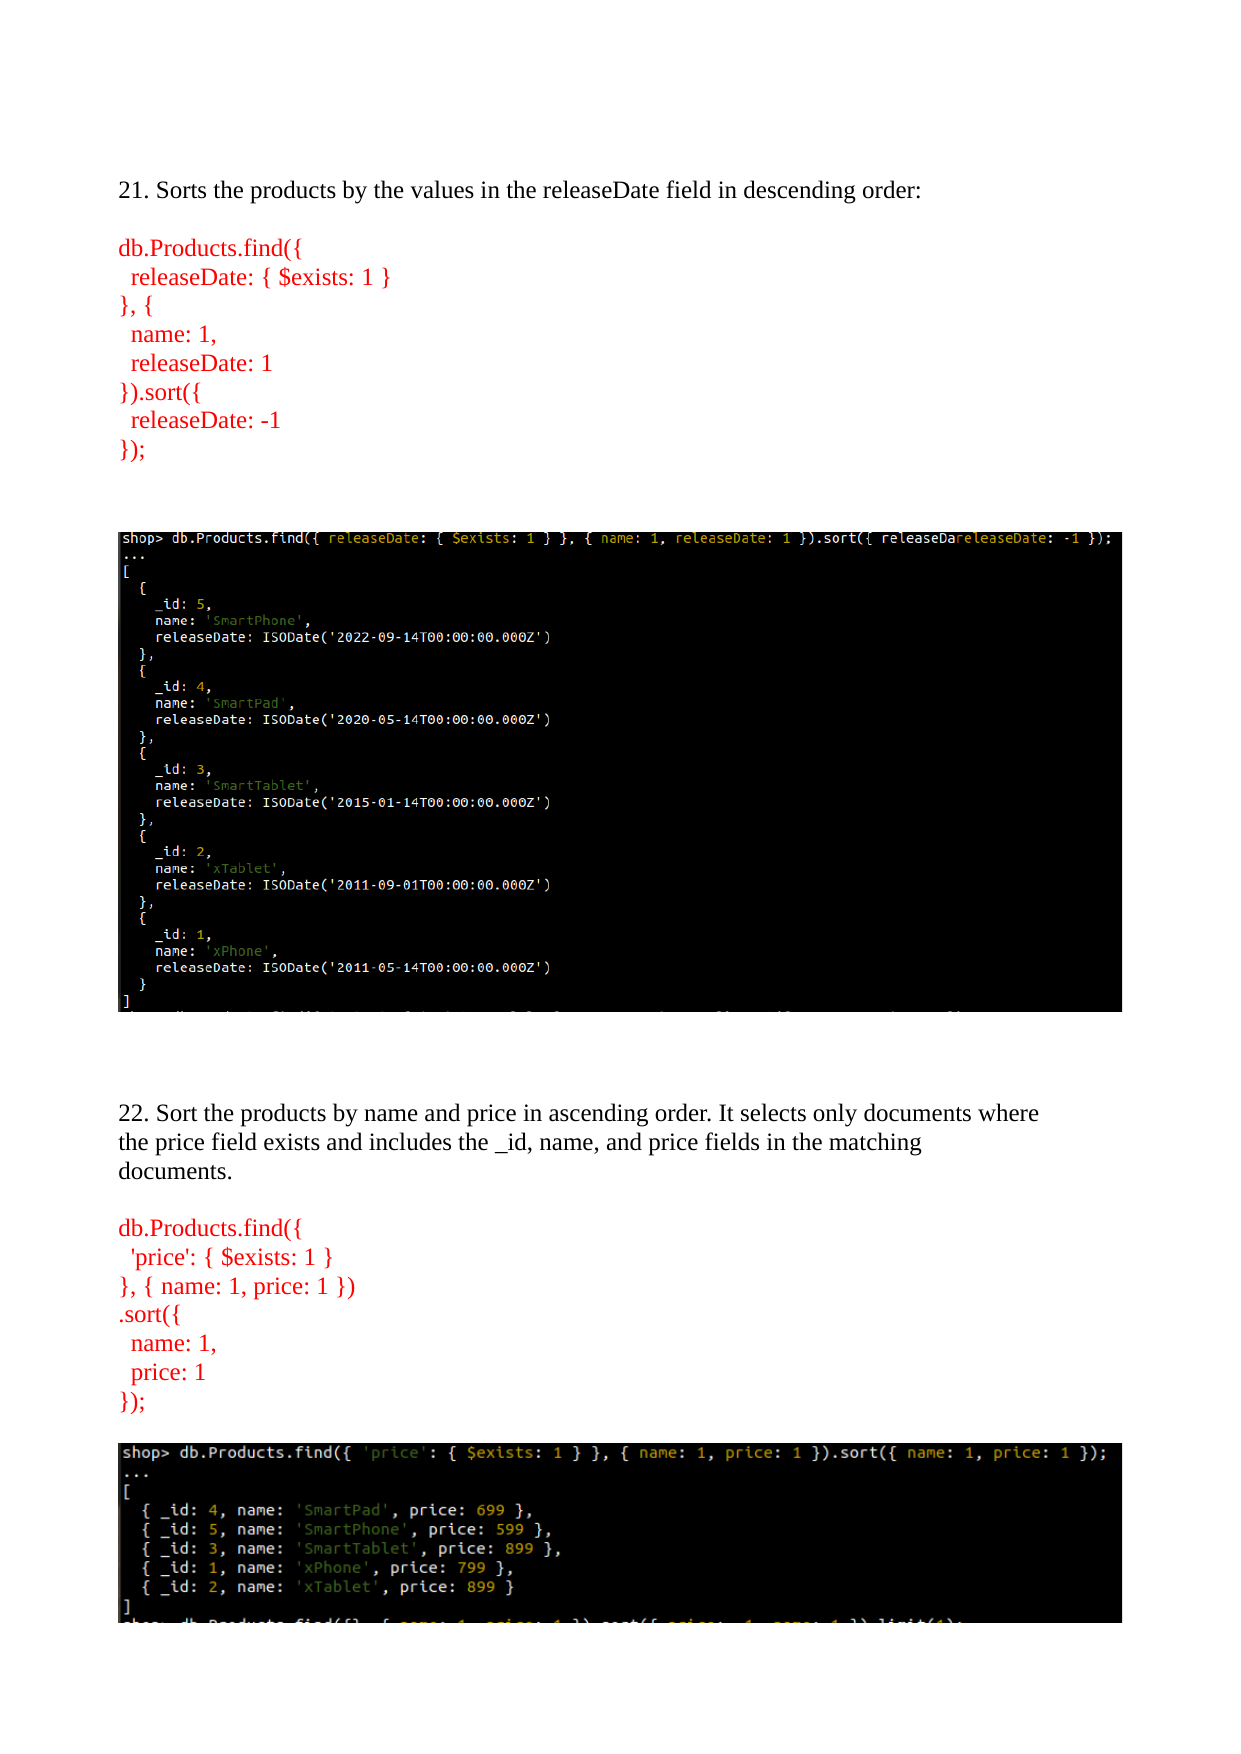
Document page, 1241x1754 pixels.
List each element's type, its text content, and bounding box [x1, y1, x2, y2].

text the price field exists and includes the _id, name, and price fields in the matching [118, 1127, 1122, 1156]
text 'price': { $exists: 1 } [118, 1242, 1122, 1271]
picture [118, 1443, 1123, 1623]
text 22. Sort the products by name and price in ascending order. It selects only documents where [118, 1098, 1122, 1127]
text }).sort({ [118, 377, 1122, 406]
text releaseDate: { $exists: 1 } [118, 262, 1122, 291]
text price: 1 [118, 1357, 1122, 1386]
text releaseDate: -1 [118, 406, 1122, 434]
text releaseDate: 1 [118, 348, 1122, 377]
text documents. [118, 1156, 1122, 1184]
picture [118, 532, 1123, 1012]
text db.Products.find({ [118, 1213, 1122, 1242]
text }, { [118, 291, 1122, 319]
text 21. Sorts the products by the values in the releaseDate field in descending order: [118, 176, 1122, 204]
text }, { name: 1, price: 1 }) [118, 1271, 1122, 1299]
text }); [118, 434, 1122, 463]
text .sort({ [118, 1299, 1122, 1328]
text name: 1, [118, 319, 1122, 348]
text name: 1, [118, 1328, 1122, 1357]
text }); [118, 1386, 1122, 1414]
text db.Products.find({ [118, 233, 1122, 262]
